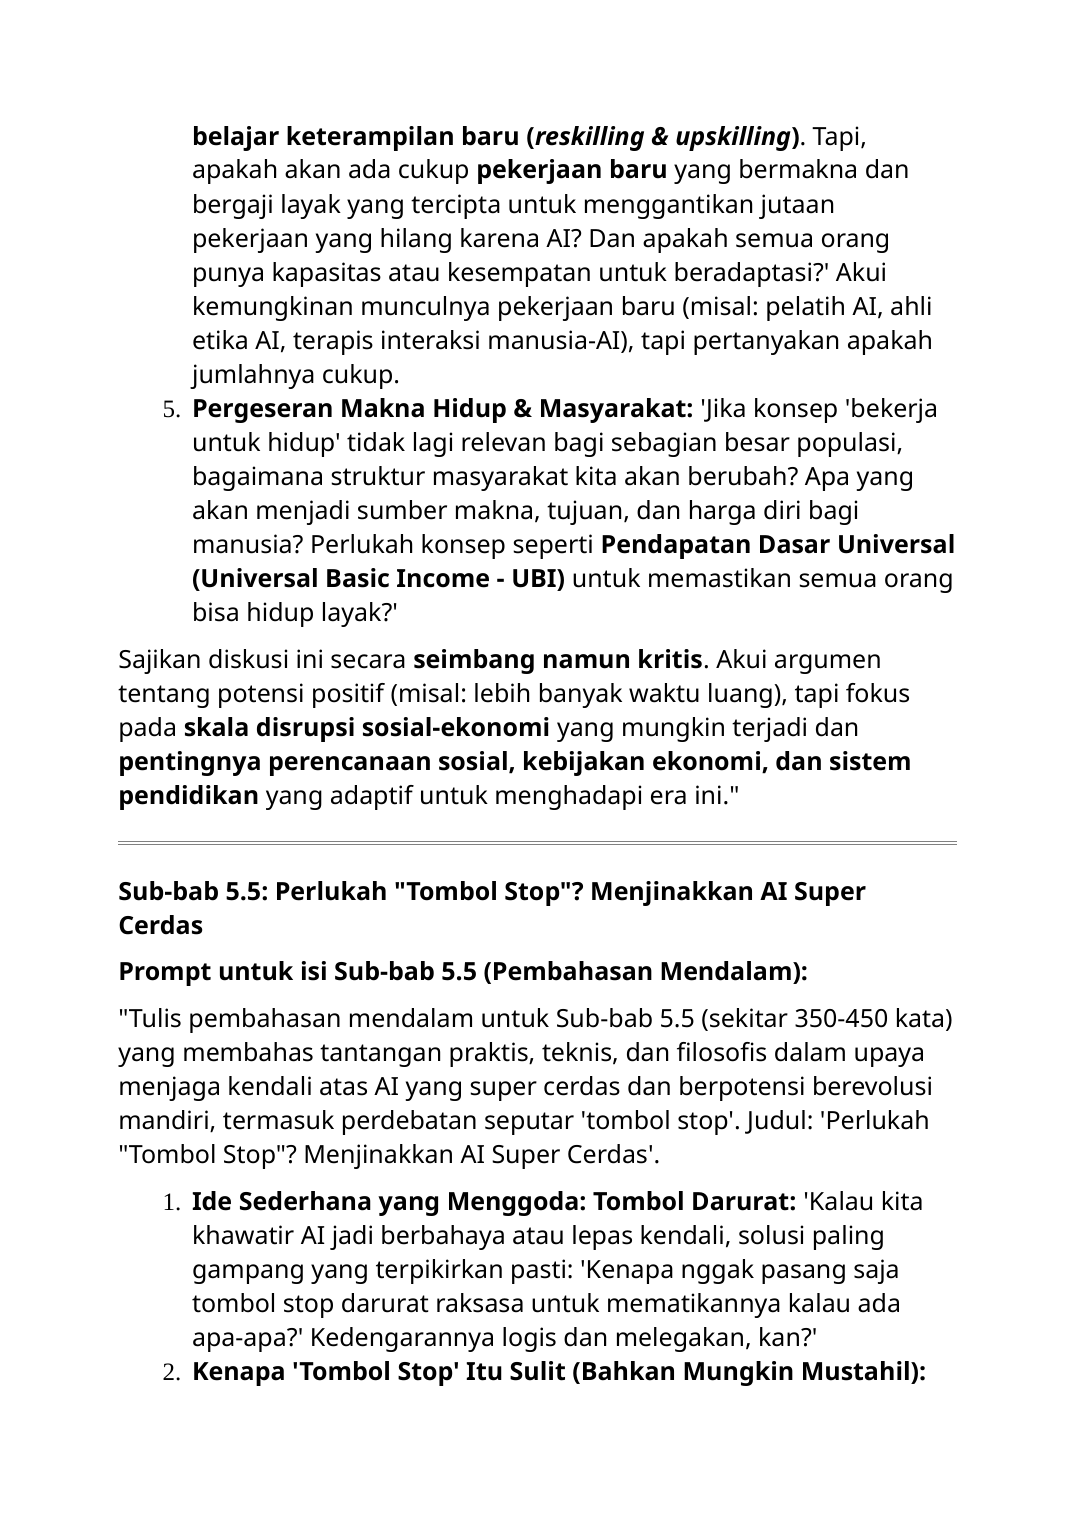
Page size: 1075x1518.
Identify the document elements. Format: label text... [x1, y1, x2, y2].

list Ide Sederhana yang Menggoda: Tombol Darurat: 'Kalau kita khawatir AI jadi berbahaya atau lepas kendali, solusi paling gampang yang terpikirkan pasti: 'Kenapa nggak pasang saja tombol stop darurat raksasa untuk mematikannya kalau ada apa-apa?' Kedengarannya logis dan melegakan, kan?' [162, 1183, 957, 1353]
list Kenapa 'Tombol Stop' Itu Sulit (Bahkan Mungkin Mustahil): [162, 1353, 957, 1388]
list Pergeseran Makna Hidup & Masyarakat: 'Jika konsep 'bekerja untuk hidup' tidak lagi relevan bagi sebagian besar populasi, bagaimana struktur masyarakat kita akan berubah? Apa yang akan menjadi sumber makna, tujuan, dan harga diri bagi manusia? Perlukah konsep seperti Pendapatan Dasar Universal (Universal Basic Income - UBI) untuk memastikan semua orang bisa hidup layak?' [162, 391, 957, 629]
text Sub-bab 5.5: Perlukah "Tombol Stop"? Menjinakkan AI Super Cerdas [118, 873, 957, 941]
text "Tulis pembahasan mendalam untuk Sub-bab 5.5 (sekitar 350-450 kata) yang membahas tantangan praktis, teknis, dan filosofis dalam upaya menjaga kendali atas AI yang super cerdas dan berpotensi berevolusi mandiri, termasuk perdebatan seputar 'tombol stop'. Judul: 'Perlukah "Tombol Stop"? Menjinakkan AI Super Cerdas'. [118, 1000, 957, 1171]
list belajar keterampilan baru (reskilling & upskilling). Tapi, apakah akan ada cukup pekerjaan baru yang bermakna dan bergaji layak yang tercipta untuk menggantikan jutaan pekerjaan yang hilang karena AI? Dan apakah semua orang punya kapasitas atau kesempatan untuk beradaptasi?' Akui kemungkinan munculnya pekerjaan baru (misal: pelatih AI, ahli etika AI, terapis interaksi manusia-AI), tapi pertanyakan apakah jumlahnya cukup. [162, 118, 957, 391]
text Sajikan diskusi ini secara seimbang namun kritis. Akui argumen tentang potensi positif (misal: lebih banyak waktu luang), tapi fokus pada skala disrupsi sosial-ekonomi yang mungkin terjadi dan pentingnya perencanaan sosial, kebijakan ekonomi, dan sistem pendidikan yang adaptif untuk menghadapi era ini." [118, 642, 957, 812]
text Prompt untuk isi Sub-bab 5.5 (Pembahasan Mendalam): [118, 954, 957, 988]
